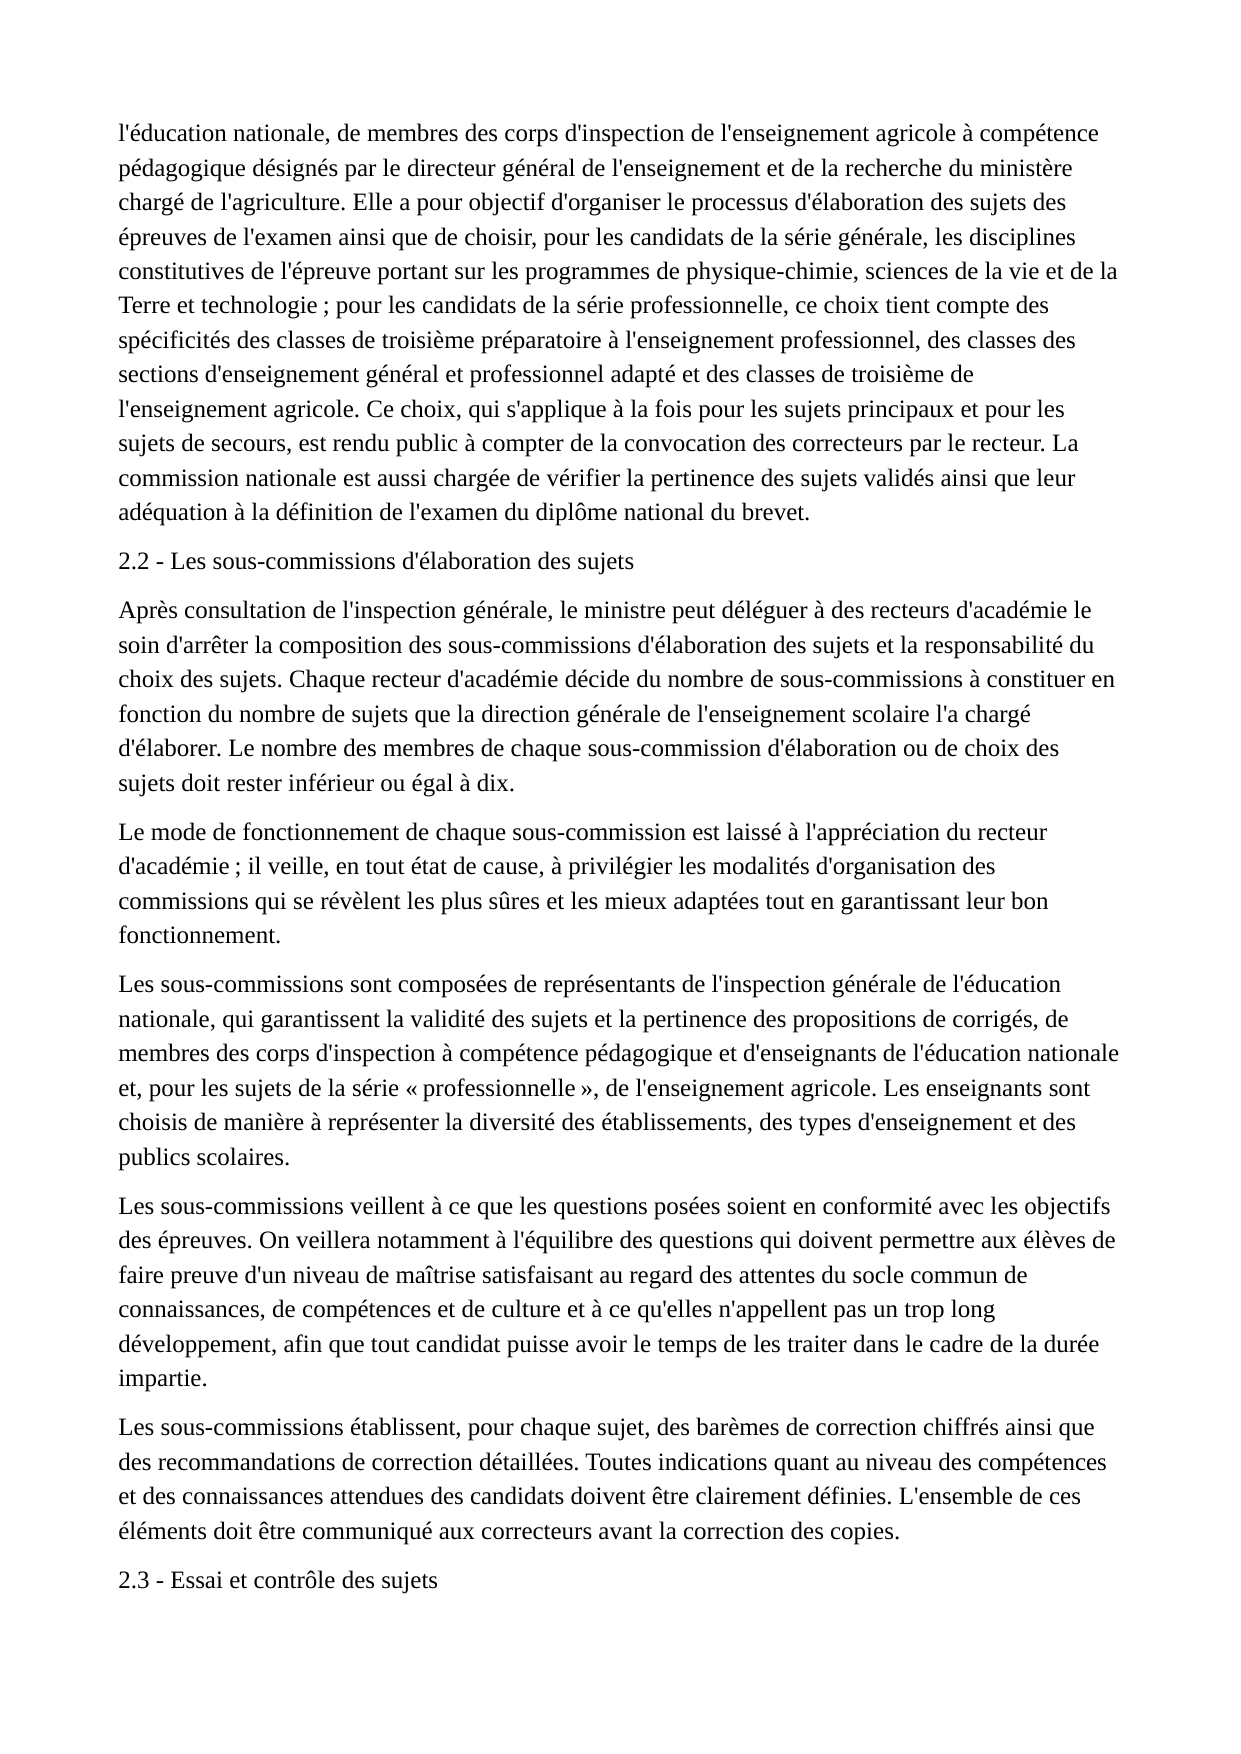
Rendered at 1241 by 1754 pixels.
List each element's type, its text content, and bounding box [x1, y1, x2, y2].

text 2.3 - Essai et contrôle des sujets [118, 1565, 1122, 1594]
text Les sous-commissions veillent à ce que les questions posées soient en conformité avec les objectifs des épreuves. On veillera notamment à l'équilibre des questions qui doivent permettre aux élèves de faire preuve d'un niveau de maîtrise satisfaisant au regard des attentes du socle commun de connaissances, de compétences et de culture et à ce qu'elles n'appellent pas un trop long développement, afin que tout candidat puisse avoir le temps de les traiter dans le cadre de la durée impartie. [118, 1191, 1122, 1392]
text Les sous-commissions établissent, pour chaque sujet, des barèmes de correction chiffrés ainsi que des recommandations de correction détaillées. Toutes indications quant au niveau des compétences et des connaissances attendues des candidats doivent être clairement définies. L'ensemble de ces éléments doit être communiqué aux correcteurs avant la correction des copies. [118, 1412, 1122, 1544]
text Après consultation de l'inspection générale, le ministre peut déléguer à des recteurs d'académie le soin d'arrêter la composition des sous-commissions d'élaboration des sujets et la responsabilité du choix des sujets. Chaque recteur d'académie décide du nombre de sous-commissions à constituer en fonction du nombre de sujets que la direction générale de l'enseignement scolaire l'a chargé d'élaborer. Le nombre des membres de chaque sous-commission d'élaboration ou de choix des sujets doit rester inférieur ou égal à dix. [118, 596, 1122, 797]
text l'éducation nationale, de membres des corps d'inspection de l'enseignement agricole à compétence pédagogique désignés par le directeur général de l'enseignement et de la recherche du ministère chargé de l'agriculture. Elle a pour objectif d'organiser le processus d'élaboration des sujets des épreuves de l'examen ainsi que de choisir, pour les candidats de la série générale, les disciplines constitutives de l'épreuve portant sur les programmes de physique-chimie, sciences de la vie et de la Terre et technologie ; pour les candidats de la série professionnelle, ce choix tient compte des spécificités des classes de troisième préparatoire à l'enseignement professionnel, des classes des sections d'enseignement général et professionnel adapté et des classes de troisième de l'enseignement agricole. Ce choix, qui s'applique à la fois pour les sujets principaux et pour les sujets de secours, est rendu public à compter de la convocation des correcteurs par le recteur. La commission nationale est aussi chargée de vérifier la pertinence des sujets validés ainsi que leur adéquation à la définition de l'examen du diplôme national du brevet. [118, 118, 1122, 526]
text Les sous-commissions sont composées de représentants de l'inspection générale de l'éducation nationale, qui garantissent la validité des sujets et la pertinence des propositions de corrigés, de membres des corps d'inspection à compétence pédagogique et d'enseignants de l'éducation nationale et, pour les sujets de la série « professionnelle », de l'enseignement agricole. Les enseignants sont choisis de manière à représenter la diversité des établissements, des types d'enseignement et des publics scolaires. [118, 969, 1122, 1171]
text Le mode de fonctionnement de chaque sous-commission est laissé à l'appréciation du recteur d'académie ; il veille, en tout état de cause, à privilégier les modalités d'organisation des commissions qui se révèlent les plus sûres et les mieux adaptées tout en garantissant leur bon fonctionnement. [118, 817, 1122, 949]
text 2.2 - Les sous-commissions d'élaboration des sujets [118, 546, 1122, 575]
